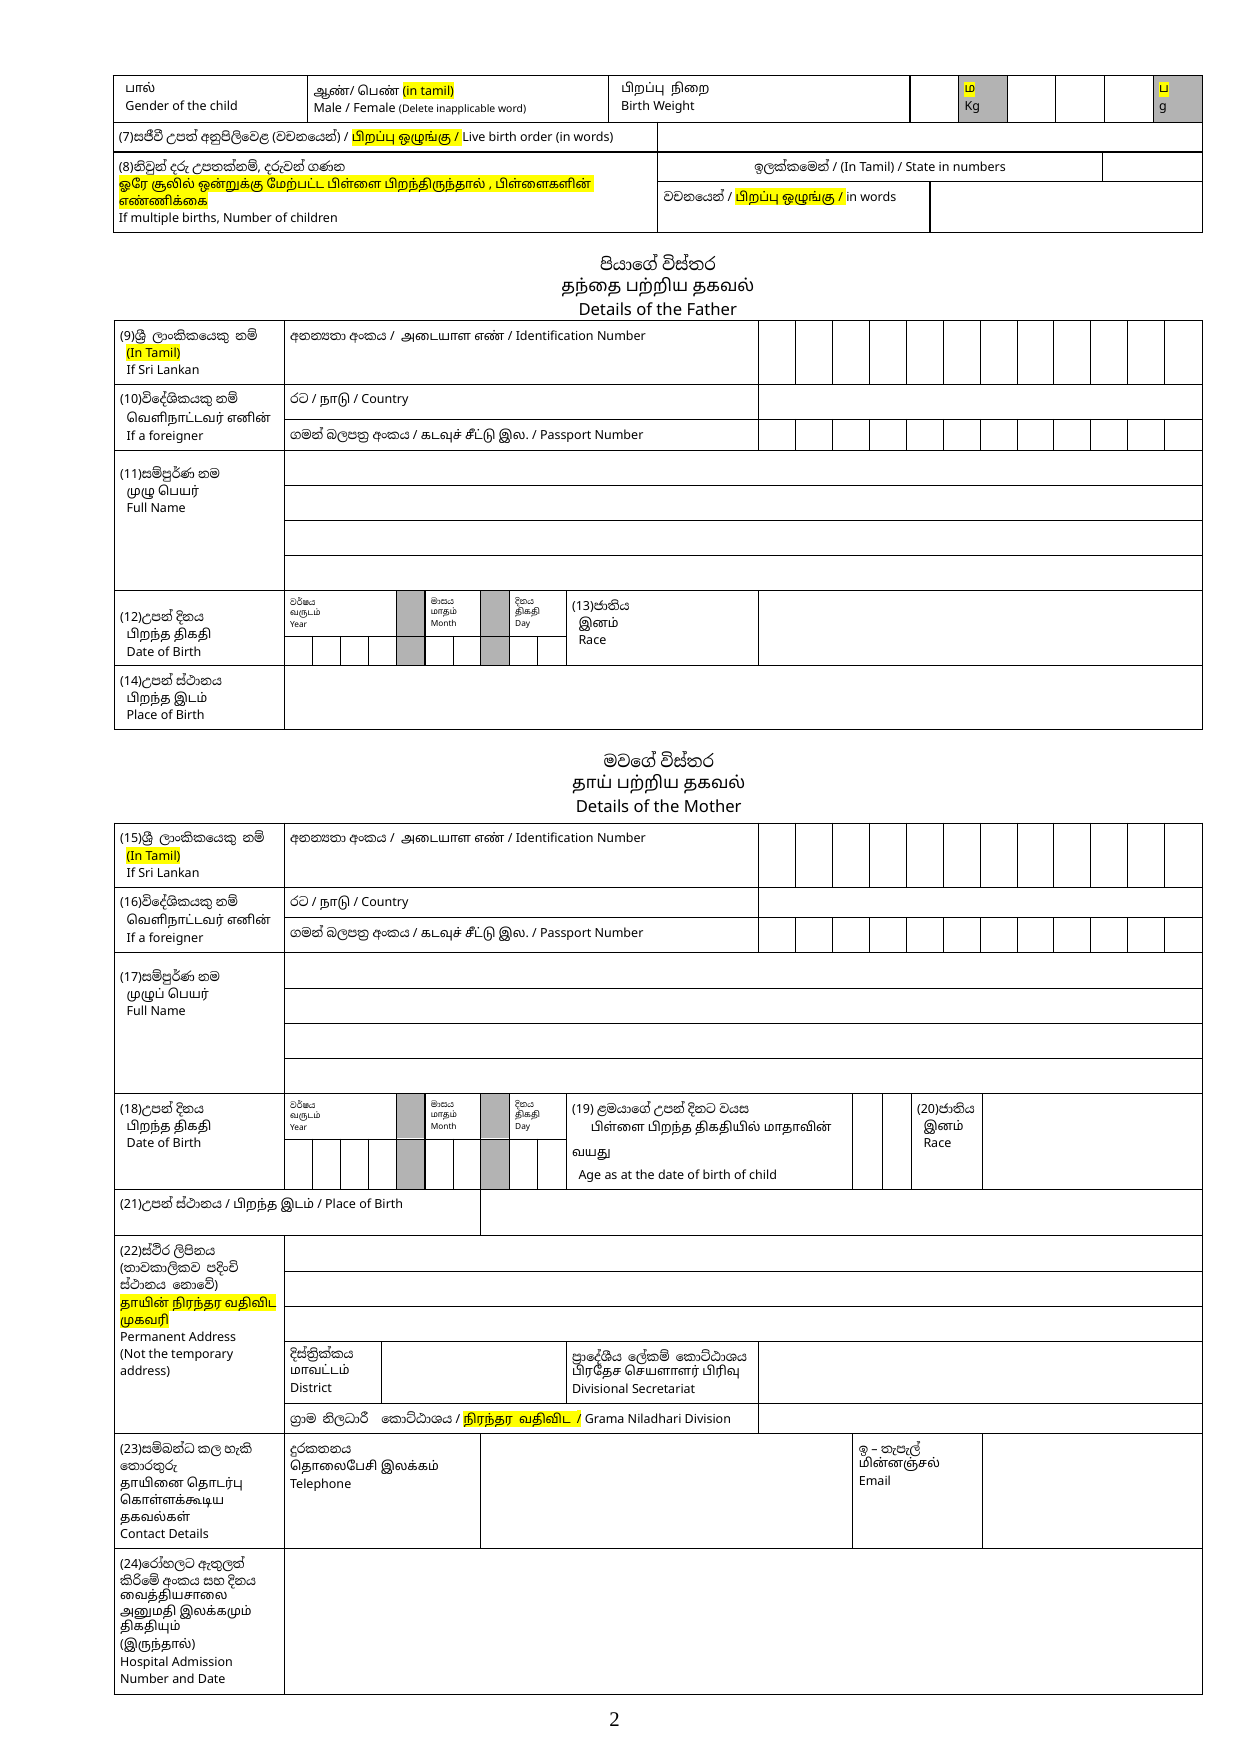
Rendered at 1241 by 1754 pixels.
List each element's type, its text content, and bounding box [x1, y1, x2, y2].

table_cell [870, 420, 906, 449]
table_cell [983, 1094, 1202, 1189]
table_cell (13)ජාතිය இனம் Race [567, 591, 758, 665]
table_cell [907, 918, 943, 952]
table_cell [285, 1272, 1202, 1306]
table_cell [870, 918, 906, 952]
table_cell [1054, 918, 1090, 952]
table_cell [382, 1342, 566, 1403]
table_cell பால் Gender of the child [114, 76, 307, 122]
table_cell பிறப்பு நிறை Birth Weight [609, 76, 909, 122]
table_cell (20)ජාතිය இனம் Race [912, 1094, 982, 1189]
table_cell [1018, 824, 1053, 887]
table_cell [981, 824, 1017, 887]
table_cell (18)උපන් දිනය பிறந்த திகதி Date of Birth [115, 1094, 284, 1189]
table_cell [397, 1094, 424, 1138]
table_header අනන්‍යතා අංකය / அடையாள எண் / Identification Number [285, 321, 758, 384]
table_cell [313, 1140, 340, 1189]
table_cell [1091, 824, 1127, 887]
table_cell [1165, 420, 1202, 449]
table_cell (11)සම්පුර්ණ නම முழு பெயர் Full Name [115, 451, 284, 590]
table_cell [759, 1404, 1202, 1433]
table_cell [285, 989, 1202, 1023]
table_cell [796, 824, 832, 887]
table_cell [1018, 420, 1053, 449]
table_cell [285, 521, 1202, 555]
table_cell [285, 953, 1202, 987]
table_cell [510, 637, 537, 665]
table_header [1018, 321, 1053, 384]
table_cell (8)නිවුන් දරු උපතක්නම්, දරුවන් ගණන ஓரே சூலில் ஒன்றுக்கு மேற்பட்ட பிள்ளை பிறந்திருந்தால் , பிள்ளைகளின் எண்ணிக்கை If multiple births, Number of children [114, 153, 657, 232]
table_cell [285, 1059, 1202, 1093]
table_cell [853, 1094, 882, 1189]
table_cell [285, 451, 1202, 485]
table_cell [759, 824, 795, 887]
table_header [833, 321, 869, 384]
table_cell [1008, 76, 1055, 122]
table_cell [481, 1434, 852, 1548]
table_cell [285, 1140, 312, 1189]
table_cell වර්ෂය வருடம் Year [285, 591, 396, 636]
table_cell [538, 637, 566, 665]
table_cell [759, 420, 795, 449]
table_cell [944, 918, 980, 952]
table_header [759, 321, 795, 384]
table_cell ப g [1154, 76, 1202, 122]
table_cell [313, 637, 340, 665]
table_cell [883, 1094, 911, 1189]
table_cell [1091, 918, 1127, 952]
table_cell [759, 918, 795, 952]
table_cell [397, 1140, 424, 1189]
table_cell [1103, 153, 1202, 181]
table_header [981, 321, 1017, 384]
table_cell දිනය திகதி Day [510, 591, 566, 636]
table_cell රට / நாடு / Country [285, 888, 758, 917]
table_header (9)ශ්‍රී ලාංකිකයෙකු නම් (In Tamil) If Sri Lankan [115, 321, 284, 384]
table_cell [285, 486, 1202, 520]
table_cell [341, 637, 368, 665]
table_cell [481, 1190, 1202, 1235]
table_cell ගමන් බලපත්‍ර අංකය / கடவுச் சீட்டு இல. / Passport Number [285, 420, 758, 449]
table_cell [983, 1434, 1202, 1548]
table_cell [1165, 918, 1202, 952]
table_cell මාසය மாதம் Month [426, 591, 480, 636]
table_cell [911, 76, 958, 122]
table_cell [1091, 420, 1127, 449]
table_cell (19) ළමයාගේ උපන් දිනට වයස பிள்ளை பிறந்த திகதியில் மாதாவின் வயது Age as at the date of birth of child [567, 1094, 852, 1189]
table_cell [981, 918, 1017, 952]
table_cell (16)විදේශිකයකු නම් வெளிநாட்டவர் எனின் If a foreigner [115, 888, 284, 952]
table_cell [426, 1140, 453, 1189]
table_cell වර්ෂය வருடம் Year [285, 1094, 396, 1138]
table_cell ගමන් බලපත්‍ර අංකය / கடவுச் சீட்டு இல. / Passport Number [285, 918, 758, 952]
table_cell [341, 1140, 368, 1189]
table_cell [833, 824, 869, 887]
table_cell [1128, 918, 1164, 952]
table_cell [397, 591, 424, 636]
table_cell [285, 1549, 1202, 1693]
table_cell [759, 888, 1202, 917]
table_cell දිනය திகதி Day [510, 1094, 566, 1138]
table_cell [1054, 824, 1090, 887]
table_cell [1105, 76, 1153, 122]
table_cell ஆண்/ பெண் (in tamil) Male / Female (Delete inapplicable word) [308, 76, 608, 122]
table_cell [285, 1307, 1202, 1341]
table_cell [397, 637, 424, 665]
table_header [907, 321, 943, 384]
table_cell [759, 1342, 1202, 1403]
text පියාගේ විස්තර [112, 256, 1203, 277]
table_cell මාසය மாதம் Month [426, 1094, 480, 1138]
table_cell (10)විදේශිකයකු නම් வெளிநாட்டவர் எனின் If a foreigner [115, 385, 284, 449]
table_cell (23)සම්බන්ධ කල හැකි තොරතුරු தாயினை தொடர்பு கொள்ளக்கூடிய தகவல்கள் Contact Details [115, 1434, 284, 1548]
table_cell [944, 824, 980, 887]
table_cell [285, 1236, 1202, 1271]
table_cell (21)උපන් ස්ථානය / பிறந்த இடம் / Place of Birth [115, 1190, 480, 1235]
table_cell [907, 420, 943, 449]
table_cell [833, 918, 869, 952]
table_cell (14)උපන් ස්ථානය பிறந்த இடம் Place of Birth [115, 666, 284, 729]
table_header [870, 321, 906, 384]
table_cell [1054, 420, 1090, 449]
table_cell [481, 637, 509, 665]
table_cell [833, 420, 869, 449]
table_cell දුරකතනය தொலைபேசி இலக்கம் Telephone [285, 1434, 480, 1548]
table_cell [944, 420, 980, 449]
table_cell [1056, 76, 1104, 122]
table_cell [538, 1140, 566, 1189]
table_cell ග්‍රාම නිලධාරී කොට්ඨාශය / நிரந்தர வதிவிட / Grama Niladhari Division [285, 1404, 758, 1433]
table_cell [907, 824, 943, 887]
table_header [1128, 321, 1164, 384]
table_cell [658, 123, 1202, 151]
table_cell [870, 824, 906, 887]
table_cell [426, 637, 453, 665]
table_cell ம Kg [959, 76, 1007, 122]
table_cell [759, 591, 1202, 665]
table_cell ඉලක්කමෙන් / (In Tamil) / State in numbers [658, 153, 1102, 181]
table_cell [931, 182, 1202, 232]
table_cell ප්‍රාදේශීය ලේකම් කොට්ඨාශය பிரதேச செயளாளர் பிரிவு Divisional Secretariat [567, 1342, 758, 1403]
table_cell මවගේ විස්තර தாய் பற்றிய தகவல் Details of the Mother [114, 730, 1203, 823]
table_cell [285, 556, 1202, 590]
table_header [1054, 321, 1090, 384]
table_cell [454, 1140, 480, 1189]
table_cell [510, 1140, 537, 1189]
table_cell [285, 637, 312, 665]
table_cell ඉ – තැපැල් மின்னஞ்சல் Email [853, 1434, 982, 1548]
table_header [1165, 321, 1202, 384]
table_cell [285, 666, 1202, 729]
table_cell (7)සජීවී උපත් අනුපිලිවෙළ (වචනයෙන්) / பிறப்பு ஒழுங்கு / Live birth order (in words) [114, 123, 657, 151]
table_cell [796, 420, 832, 449]
table_cell දිස්ත්‍රික්කය மாவட்டம் District [285, 1342, 381, 1403]
table_cell (12)උපන් දිනය பிறந்த திகதி Date of Birth [115, 591, 284, 665]
table_cell වචනයෙන් / பிறப்பு ஒழுங்கு / in words [658, 182, 929, 232]
table_cell [481, 591, 509, 636]
text Details of the Father [112, 297, 1203, 320]
table_cell [454, 637, 480, 665]
table_cell [759, 385, 1202, 419]
table_cell [796, 918, 832, 952]
table_cell රට / நாடு / Country [285, 385, 758, 419]
table_header [944, 321, 980, 384]
table_cell (22)ස්ථිර ලිපිනය (තාවකාලිකව පදිංචි ස්ථානය නොවේ) தாயின் நிரந்தர வதிவிட முகவரி Permanent Address (Not the temporary address) [115, 1236, 284, 1433]
table_cell [981, 420, 1017, 449]
table_cell [1128, 420, 1164, 449]
table_cell (17)සම්පුර්ණ නම முழுப் பெயர் Full Name [115, 953, 284, 1093]
table_cell (24)රෝහලට ඇතුලත් කිරිමේ අංකය සහ දිනය வைத்தியசாலை அனுமதி இலக்கமும் திகதியும் (இருந்தால்) Hospital Admission Number and Date [115, 1549, 284, 1693]
table_cell [481, 1094, 509, 1138]
table_header [1091, 321, 1127, 384]
text தந்தை பற்றிய தகவல் [112, 277, 1203, 297]
table_cell [1018, 918, 1053, 952]
table_cell [285, 1024, 1202, 1058]
table_cell [369, 1140, 396, 1189]
table_cell අනන්‍යතා අංකය / அடையாள எண் / Identification Number [285, 824, 758, 887]
table_cell (15)ශ්‍රී ලාංකිකයෙකු නම් (In Tamil) If Sri Lankan [115, 824, 284, 887]
table_cell [481, 1140, 509, 1189]
table_header [796, 321, 832, 384]
table_cell [1165, 824, 1202, 887]
table_cell [369, 637, 396, 665]
table_cell [1128, 824, 1164, 887]
